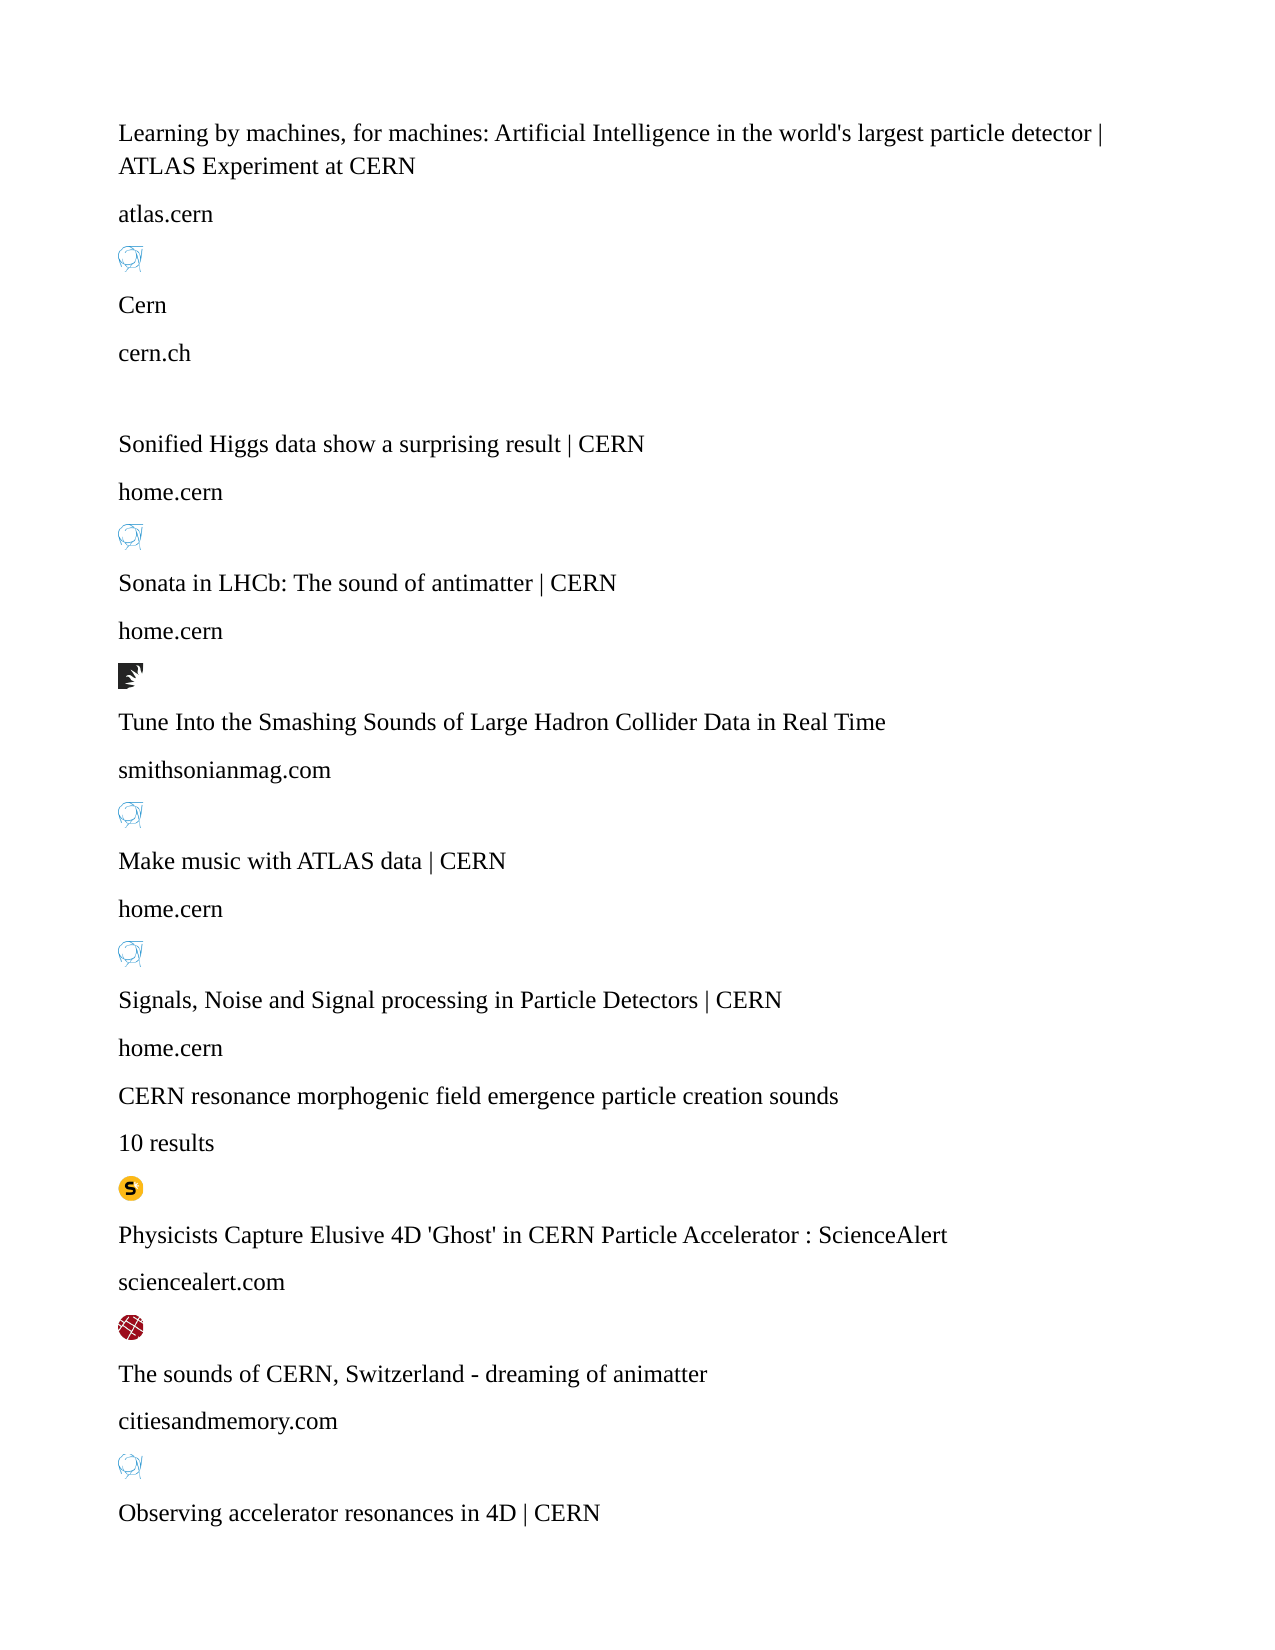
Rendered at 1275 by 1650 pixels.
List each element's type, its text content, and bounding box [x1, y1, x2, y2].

text citiesandmemory.com [118, 1406, 1157, 1435]
text Observing accelerator resonances in 4D | CERN [118, 1498, 1157, 1527]
text home.cern [118, 616, 1157, 645]
text CERN resonance morphogenic field emergence particle creation sounds [118, 1081, 1157, 1109]
text Sonified Higgs data show a surprising result | CERN [118, 429, 1157, 458]
text sciencealert.com [118, 1267, 1157, 1296]
text smithsonianmag.com [118, 755, 1157, 784]
text home.cern [118, 477, 1157, 506]
text atlas.cern [118, 199, 1157, 227]
text home.cern [118, 1033, 1157, 1062]
text 10 results [118, 1128, 1157, 1157]
picture [118, 1454, 144, 1479]
picture [118, 663, 144, 689]
text home.cern [118, 894, 1157, 923]
picture [118, 941, 144, 967]
picture [118, 1315, 144, 1340]
picture [118, 524, 144, 550]
text Physicists Capture Elusive 4D 'Ghost' in CERN Particle Accelerator : ScienceAlert [118, 1220, 1157, 1248]
text Make music with ATLAS data | CERN [118, 846, 1157, 875]
picture [118, 1176, 144, 1201]
text Cern [118, 290, 1157, 319]
text The sounds of CERN, Switzerland - dreaming of animatter [118, 1359, 1157, 1388]
text cern.ch [118, 338, 1157, 367]
picture [118, 246, 144, 272]
text Sonata in LHCb: The sound of antimatter | CERN [118, 568, 1157, 597]
text Learning by machines, for machines: Artificial Intelligence in the world's largest particle detector | ATLAS Experiment at CERN [118, 118, 1157, 180]
text Signals, Noise and Signal processing in Particle Detectors | CERN [118, 986, 1157, 1014]
picture [118, 802, 144, 828]
text Tune Into the Smashing Sounds of Large Hadron Collider Data in Real Time [118, 707, 1157, 736]
